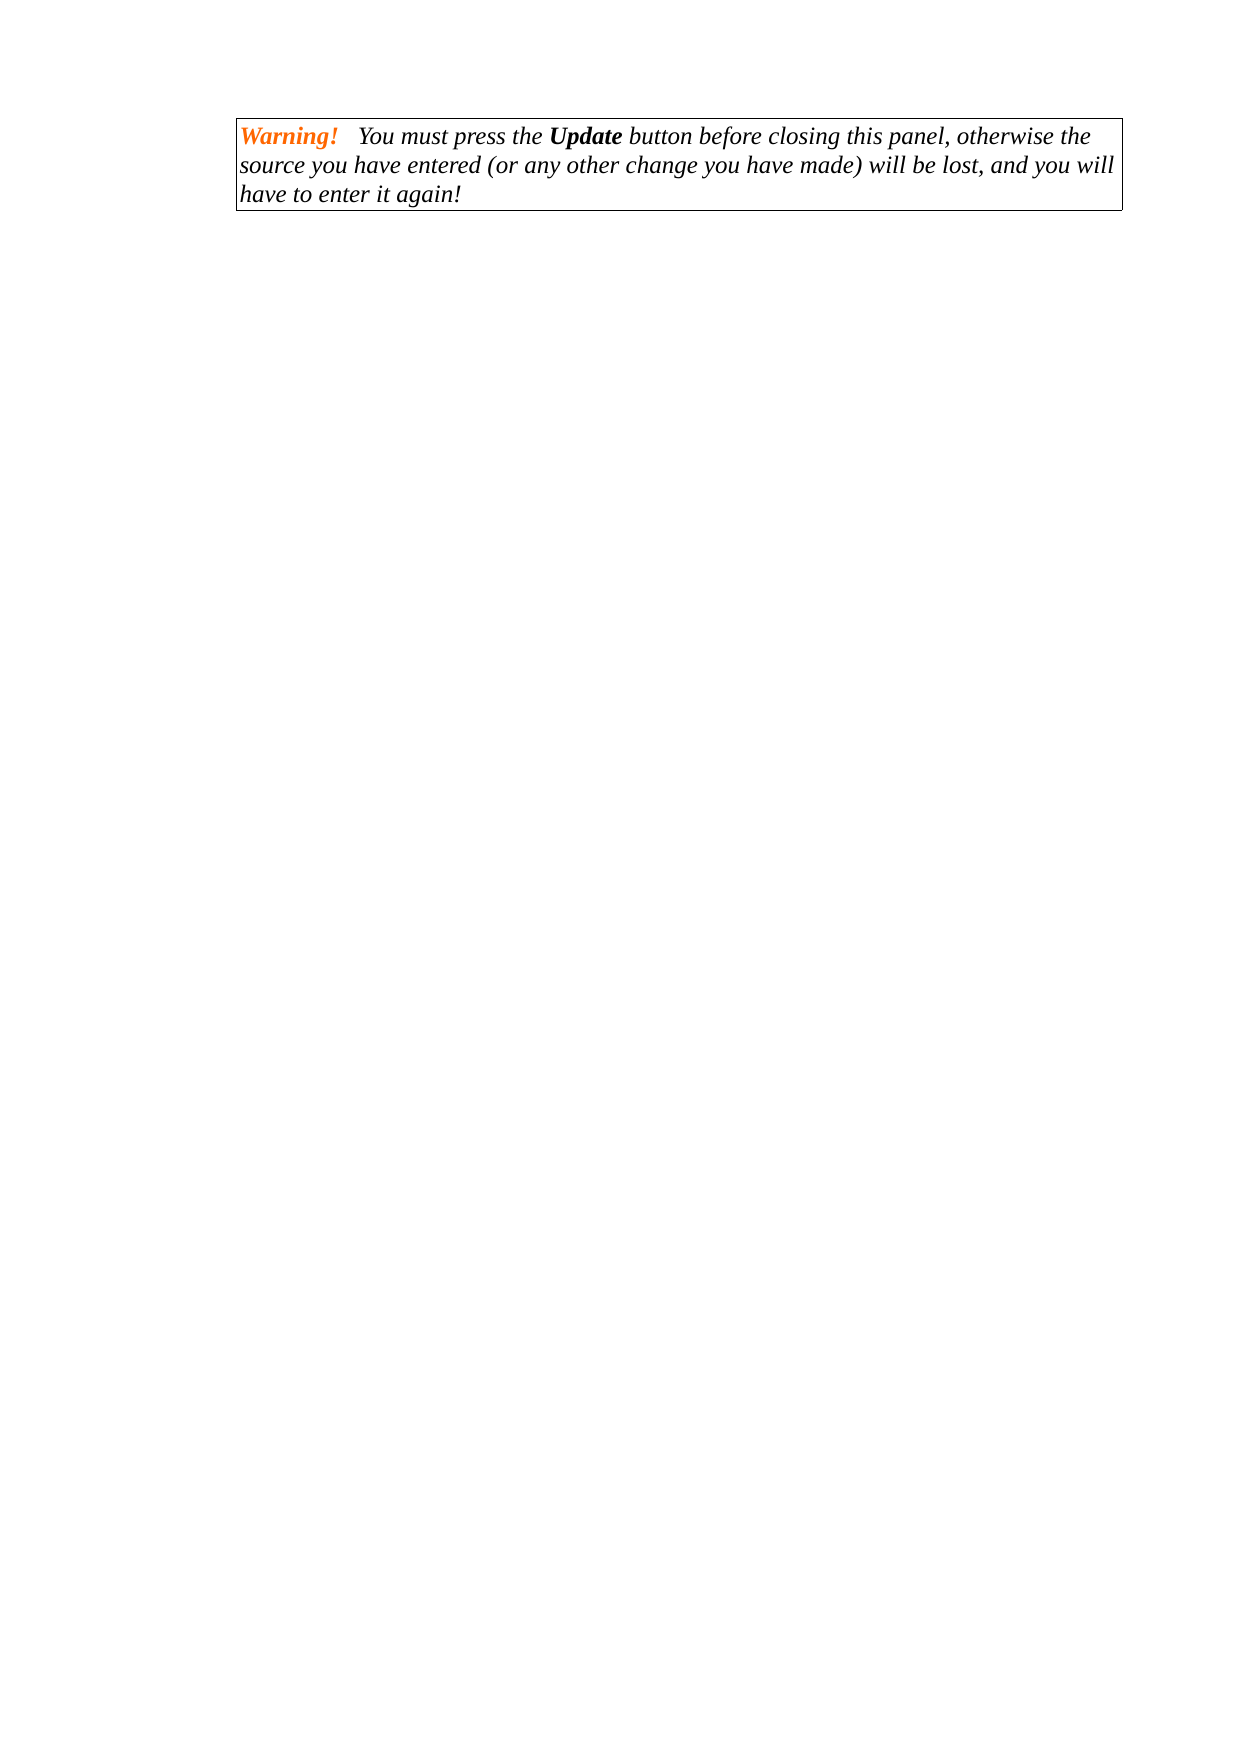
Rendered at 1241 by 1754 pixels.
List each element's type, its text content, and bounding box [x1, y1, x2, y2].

text Warning! You must press the Update button before closing this panel, otherwise the source you have entered (or any other change you have made) will be lost, and you will have to enter it again! [237, 119, 1122, 210]
